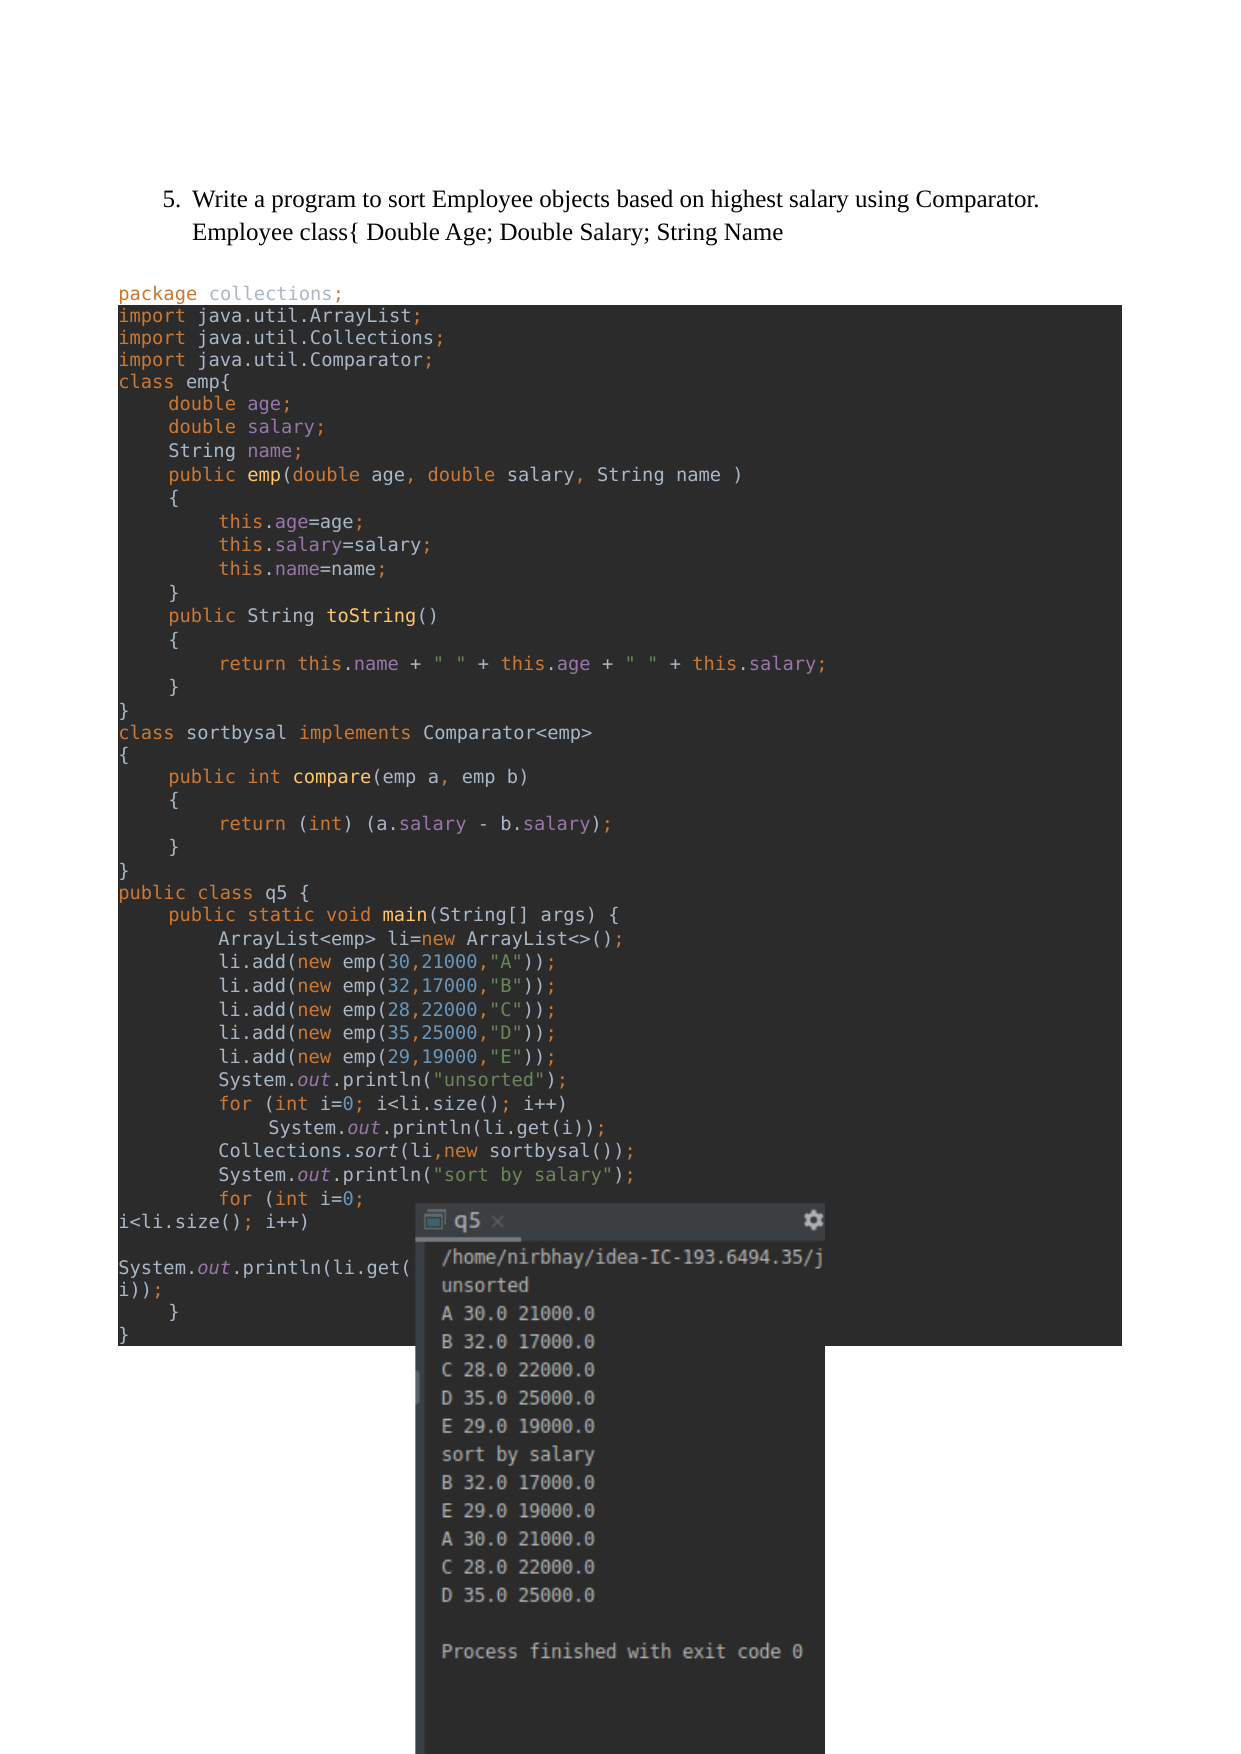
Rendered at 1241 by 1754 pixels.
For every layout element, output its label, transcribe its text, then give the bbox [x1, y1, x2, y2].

picture [415, 1203, 825, 1754]
text class emp{ [118, 371, 1122, 393]
text { [118, 487, 1122, 511]
text li.add(new emp(32,17000,"B")); [118, 975, 1122, 998]
text } [118, 676, 1122, 700]
text for (int i=0; i<li.size(); i++) [118, 1093, 1122, 1117]
text System.out.println(li.get(i)); [118, 1233, 415, 1301]
text [825, 1324, 1122, 1346]
text } [118, 837, 1122, 860]
text } [118, 1301, 415, 1324]
text } [118, 1324, 415, 1346]
text li.add(new emp(30,21000,"A")); [118, 951, 1122, 975]
text } [118, 582, 1122, 605]
text li.add(new emp(28,22000,"C")); [118, 998, 1122, 1022]
text { [118, 744, 1122, 766]
text import java.util.Collections; [118, 327, 1122, 349]
text for (int i=0; i<li.size(); i++) [118, 1188, 1122, 1233]
text import java.util.Comparator; [118, 349, 1122, 371]
text public String toString() [118, 605, 1122, 629]
text } [118, 860, 1122, 882]
text public static void main(String[] args) { [118, 904, 1122, 928]
text public class q5 { [118, 882, 1122, 904]
text { [118, 629, 1122, 653]
text import java.util.ArrayList; [118, 305, 1122, 327]
text System.out.println("unsorted"); [118, 1069, 1122, 1093]
text } [118, 700, 1122, 722]
text this.name=name; [118, 558, 1122, 582]
text this.age=age; [118, 511, 1122, 534]
text li.add(new emp(29,19000,"E")); [118, 1046, 1122, 1069]
text return (int) (a.salary - b.salary); [118, 813, 1122, 837]
text System.out.println(li.get(i)); [118, 1117, 1122, 1140]
text double age; [118, 393, 1122, 416]
text class sortbysal implements Comparator<emp> [118, 722, 1122, 744]
text package collections; [118, 283, 1122, 305]
text { [118, 789, 1122, 813]
text public emp(double age, double salary, String name ) [118, 463, 1122, 487]
text String name; [118, 440, 1122, 463]
text this.salary=salary; [118, 534, 1122, 558]
text [825, 1233, 1122, 1301]
text Collections.sort(li,new sortbysal()); [118, 1140, 1122, 1164]
text public int compare(emp a, emp b) [118, 766, 1122, 789]
text li.add(new emp(35,25000,"D")); [118, 1022, 1122, 1046]
text [825, 1301, 1122, 1324]
text ArrayList<emp> li=new ArrayList<>(); [118, 928, 1122, 951]
text double salary; [118, 416, 1122, 440]
text System.out.println("sort by salary"); [118, 1164, 1122, 1188]
list Write a program to sort Employee objects based on highest salary using Comparator. Employee class{ Double Age; Double Salary; String Name [162, 184, 1122, 246]
text return this.name + " " + this.age + " " + this.salary; [118, 653, 1122, 676]
